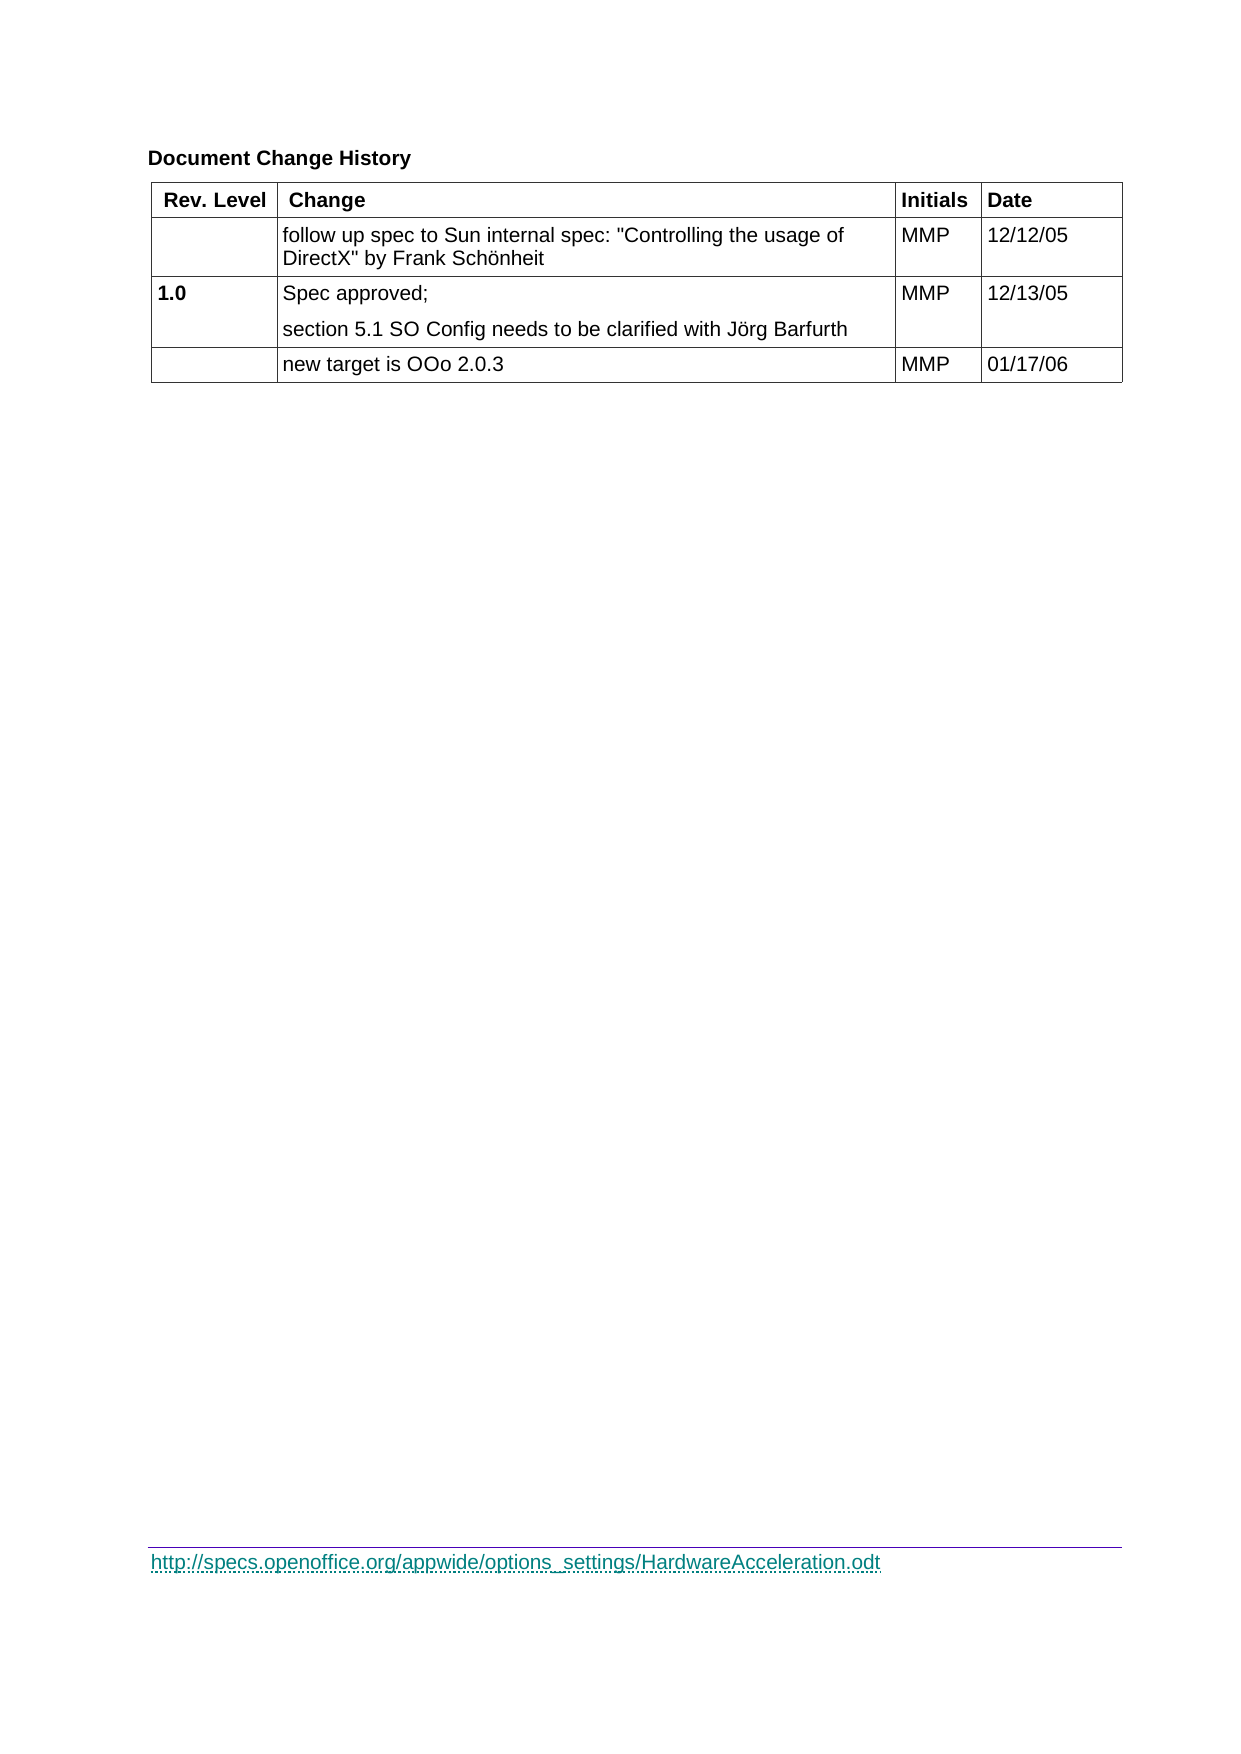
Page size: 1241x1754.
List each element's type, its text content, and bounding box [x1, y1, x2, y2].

table_cell MMP [896, 348, 981, 382]
table_header Date [982, 183, 1122, 217]
table_cell 1.0 [152, 277, 277, 347]
table_cell Spec approved; section 5.1 SO Config needs to be clarified with Jörg Barfurth [278, 277, 895, 347]
table_header Rev. Level [152, 183, 277, 217]
table_header Initials [896, 183, 981, 217]
table_cell new target is OOo 2.0.3 [278, 348, 895, 382]
text Document Change History [148, 146, 1122, 170]
table_cell follow up spec to Sun internal spec: "Controlling the usage of DirectX" by Frank Schönheit [278, 218, 895, 276]
table_header Change [278, 183, 895, 217]
table_cell [152, 348, 277, 382]
table_cell 01/17/06 [982, 348, 1122, 382]
table_cell MMP [896, 218, 981, 276]
table_cell 12/13/05 [982, 277, 1122, 347]
table_cell MMP [896, 277, 981, 347]
table_cell 12/12/05 [982, 218, 1122, 276]
table_cell [152, 218, 277, 276]
